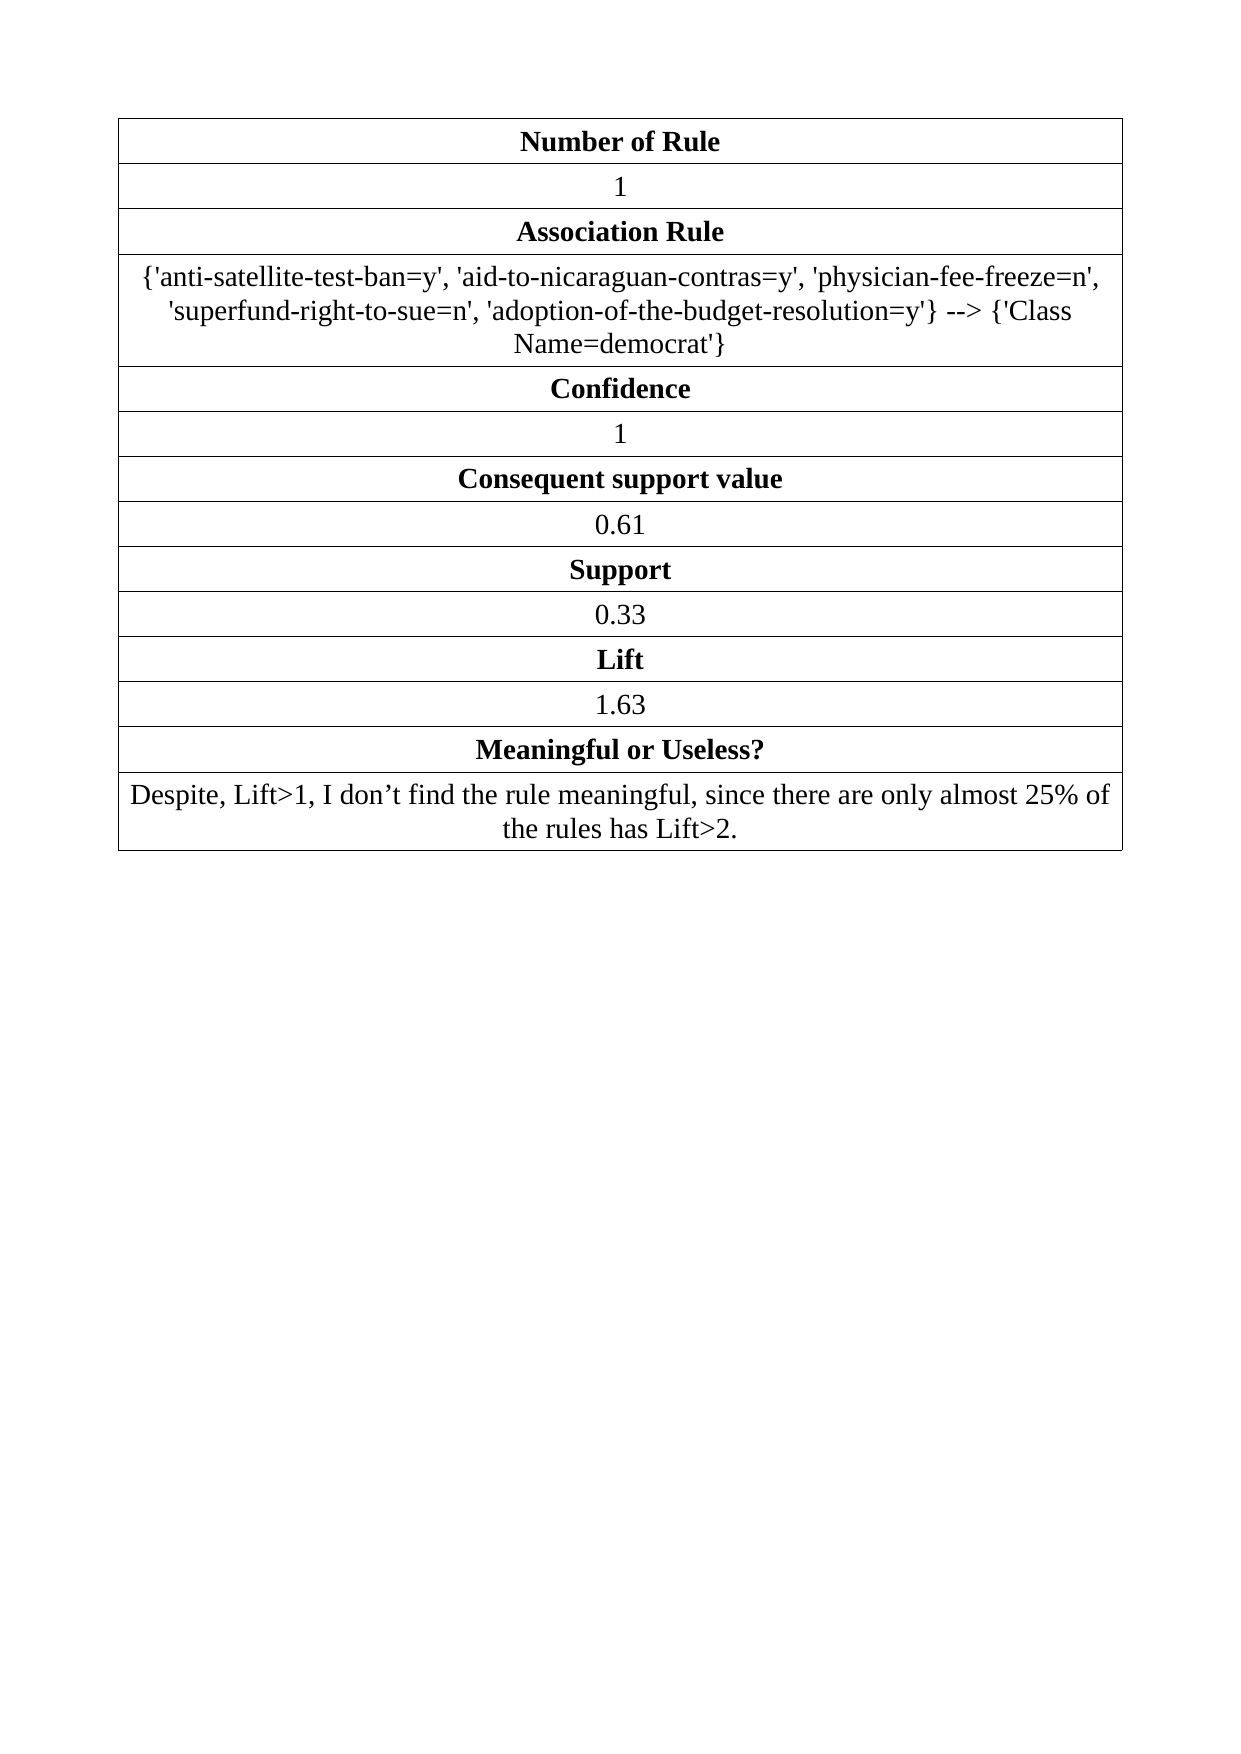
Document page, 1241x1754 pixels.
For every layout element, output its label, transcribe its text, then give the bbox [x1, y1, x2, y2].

table_cell Lift [119, 637, 1122, 681]
table_cell {'anti-satellite-test-ban=y', 'aid-to-nicaraguan-contras=y', 'physician-fee-freeze=n', 'superfund-right-to-sue=n', 'adoption-of-the-budget-resolution=y'} --> {'Class Name=democrat'} [119, 255, 1122, 366]
table_cell Consequent support value [119, 457, 1122, 501]
table_cell 1 [119, 164, 1122, 208]
table_header Number of Rule [119, 119, 1122, 163]
table_cell Association Rule [119, 209, 1122, 253]
table_cell Meaningful or Useless? [119, 727, 1122, 772]
table_cell 1.63 [119, 682, 1122, 726]
table_cell Despite, Lift>1, I don’t find the rule meaningful, since there are only almost 25% of the rules has Lift>2. [119, 773, 1122, 850]
table_cell 0.61 [119, 502, 1122, 546]
table_cell Confidence [119, 367, 1122, 411]
table_cell 1 [119, 412, 1122, 456]
table_cell 0.33 [119, 592, 1122, 636]
table_cell Support [119, 547, 1122, 591]
